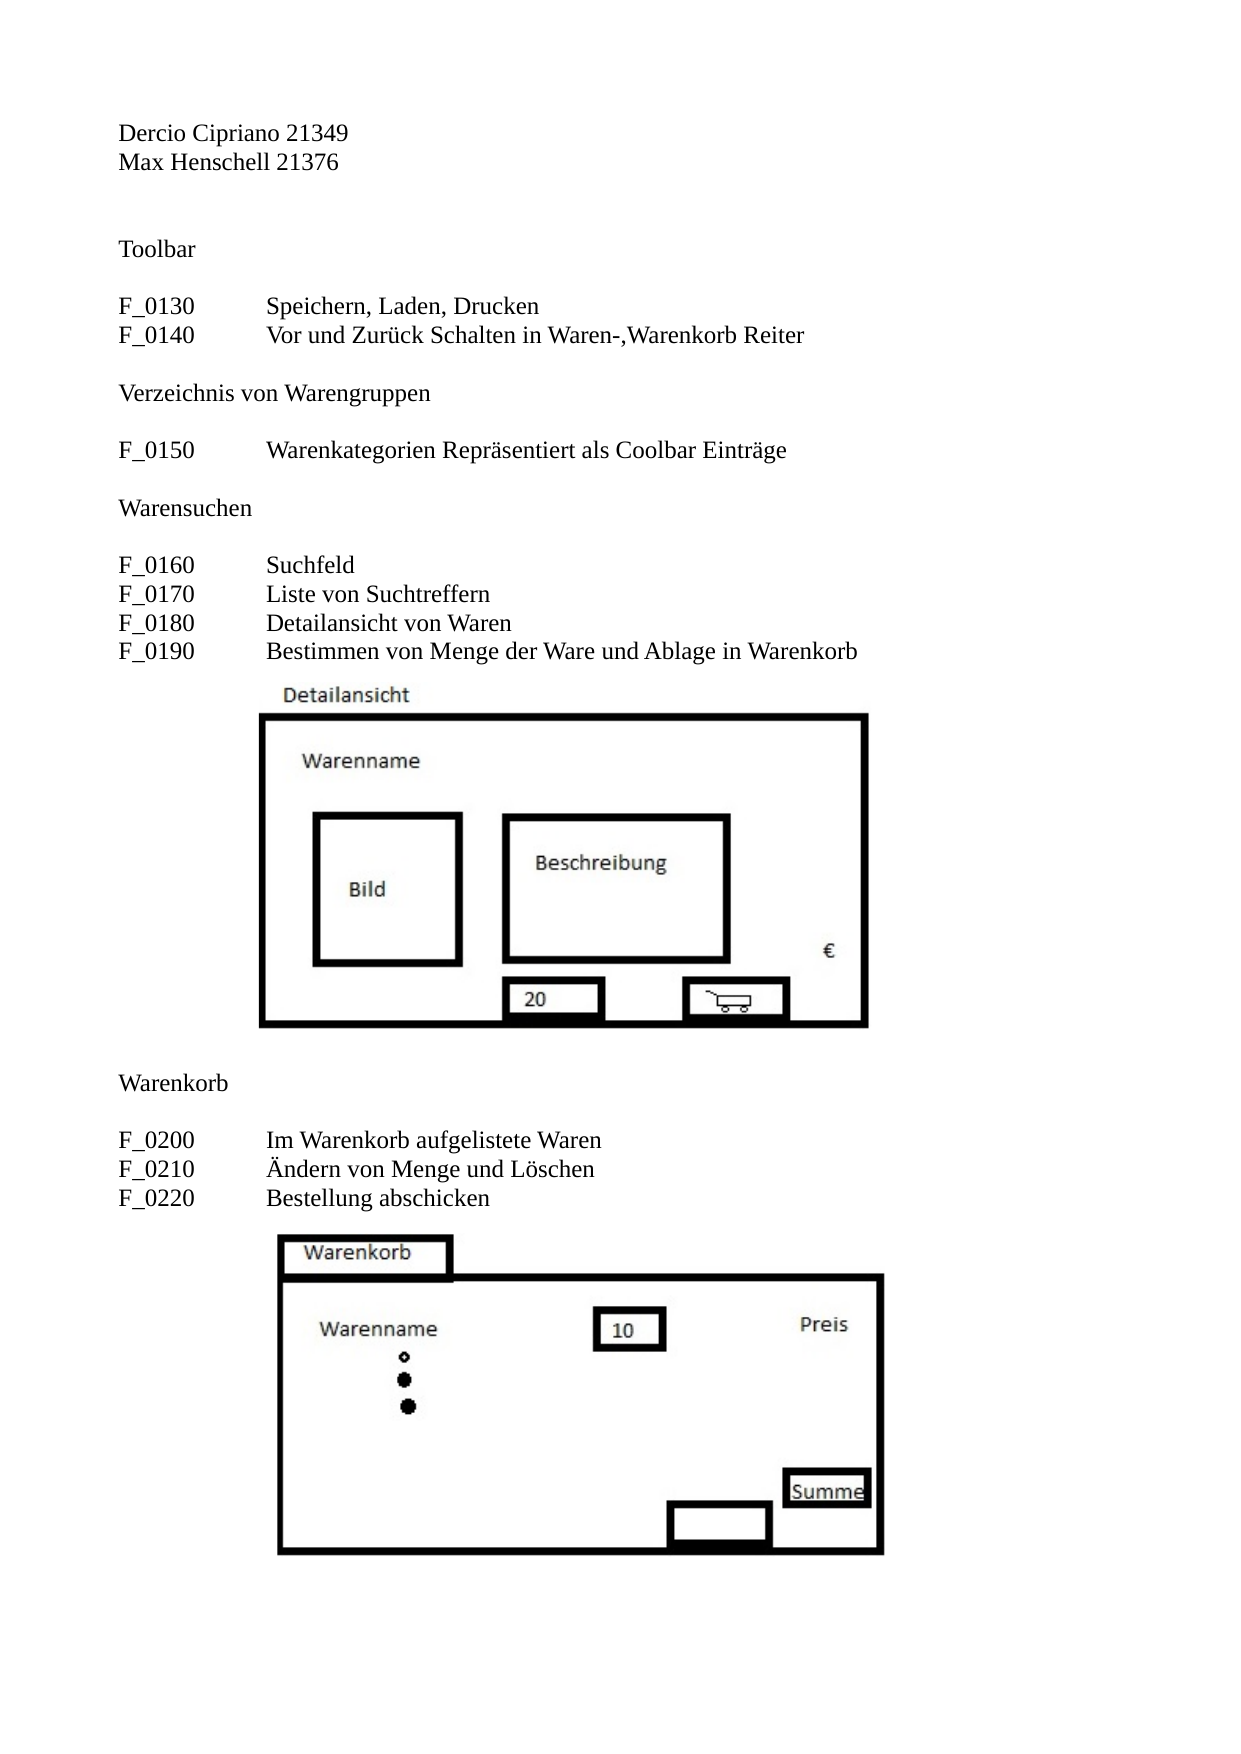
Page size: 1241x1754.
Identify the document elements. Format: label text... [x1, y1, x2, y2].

text F_0200 Im Warenkorb aufgelistete Waren [118, 1125, 1122, 1154]
text F_0210 Ändern von Menge und Löschen [118, 1154, 1122, 1183]
text Warensuchen [118, 493, 1122, 521]
text F_0130 Speichern, Laden, Drucken [118, 291, 1122, 320]
text F_0220 Bestellung abschicken [118, 1183, 1122, 1211]
text F_0150 Warenkategorien Repräsentiert als Coolbar Einträge [118, 435, 1122, 464]
text F_0140 Vor und Zurück Schalten in Waren-,Warenkorb Reiter [118, 320, 1122, 349]
text F_0190 Bestimmen von Menge der Ware und Ablage in Warenkorb [118, 636, 1122, 665]
text Toolbar [118, 234, 1122, 263]
text F_0170 Liste von Suchtreffern [118, 579, 1122, 608]
picture [258, 682, 872, 1030]
text Warenkorb [118, 1068, 1122, 1096]
text F_0180 Detailansicht von Waren [118, 608, 1122, 636]
picture [277, 1233, 886, 1557]
text F_0160 Suchfeld [118, 550, 1122, 579]
text Verzeichnis von Warengruppen [118, 378, 1122, 406]
